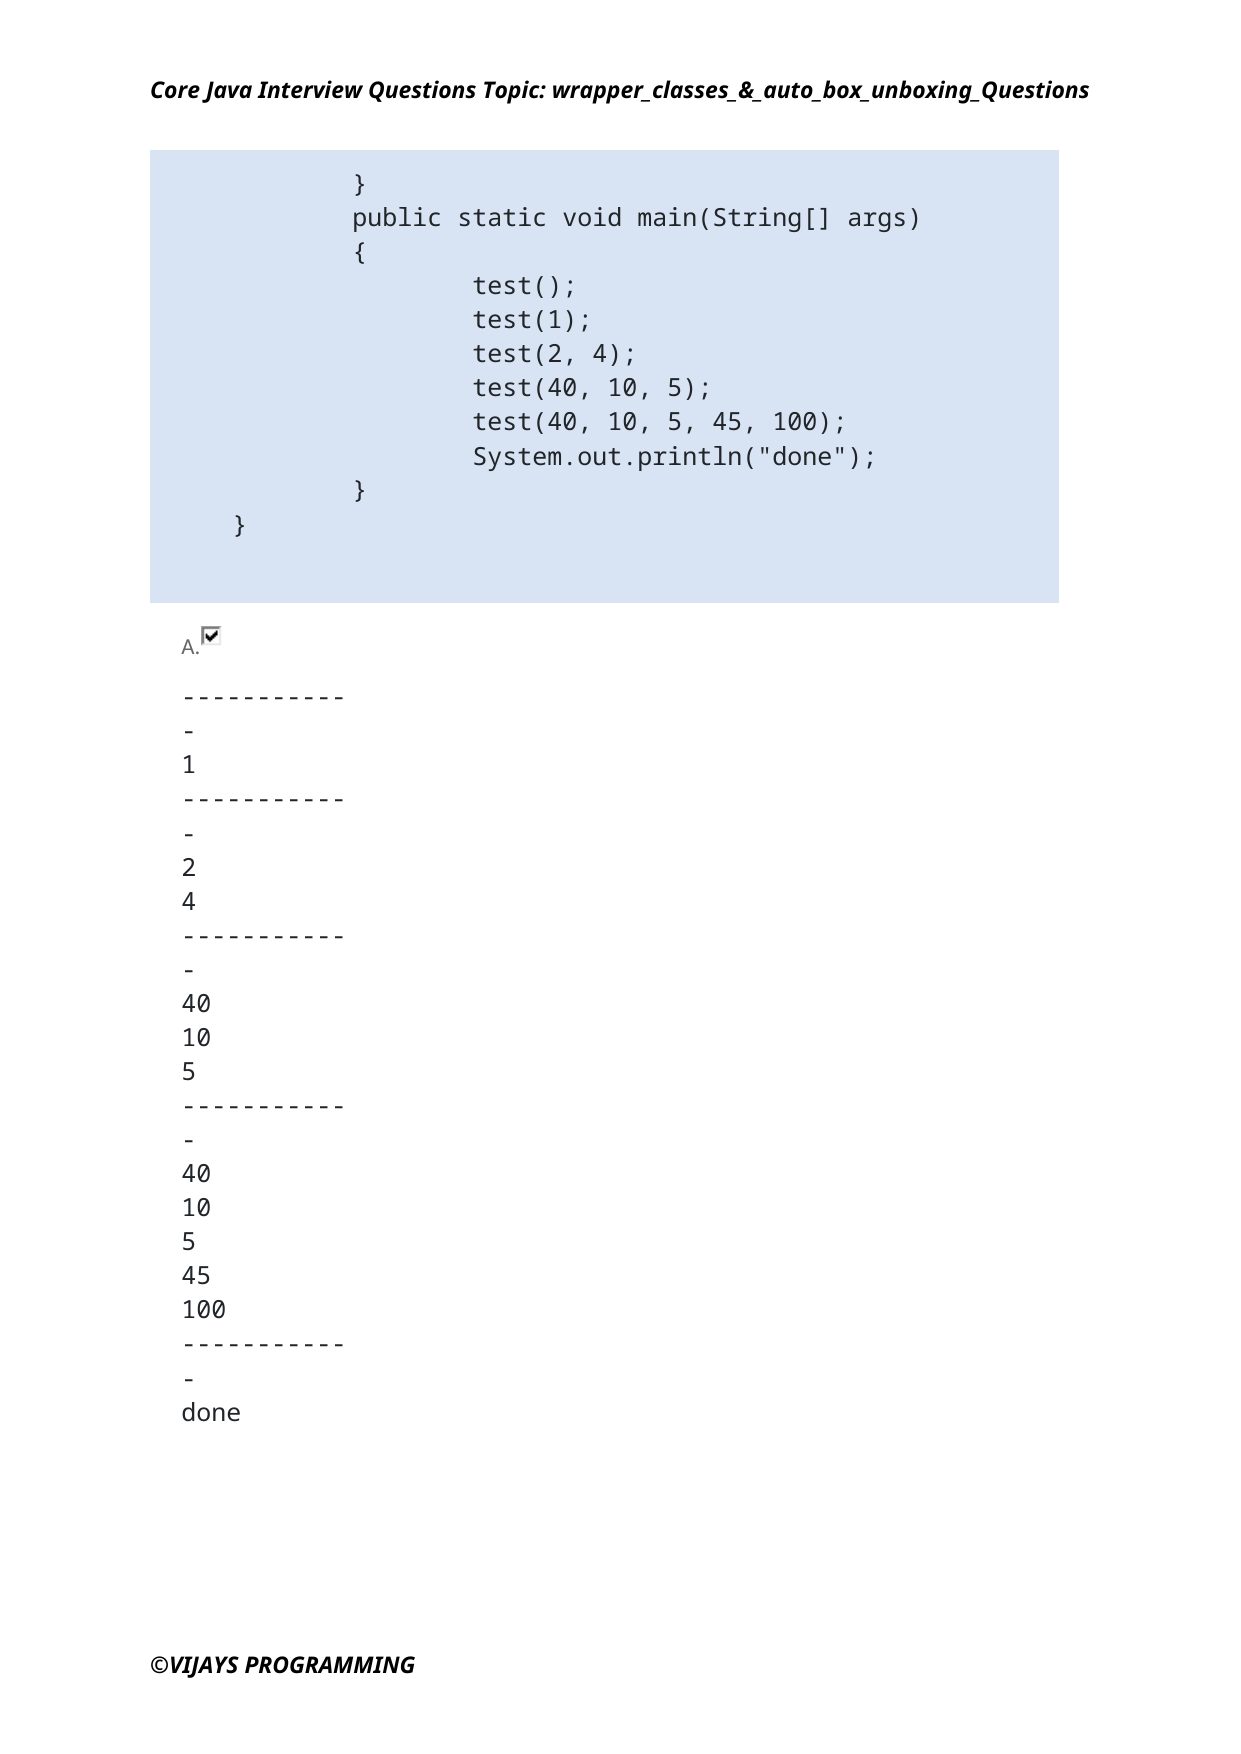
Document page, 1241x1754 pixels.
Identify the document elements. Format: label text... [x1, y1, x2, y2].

table_cell } public static void main(String[] args) { test(); test(1); test(2, 4); test(40, 10, 5); test(40, 10, 5, 45, 100); System.out.println("done"); } } [216, 150, 1059, 603]
table_cell [1059, 150, 1090, 603]
table_header A. ------------ 1 ------------ 2 4 ------------ 40 10 5 ------------ 40 10 5 45 100 ------------ done [181, 618, 346, 1531]
table_cell [150, 150, 216, 603]
table_cell [150, 603, 1090, 1580]
table_header [181, 1531, 346, 1564]
